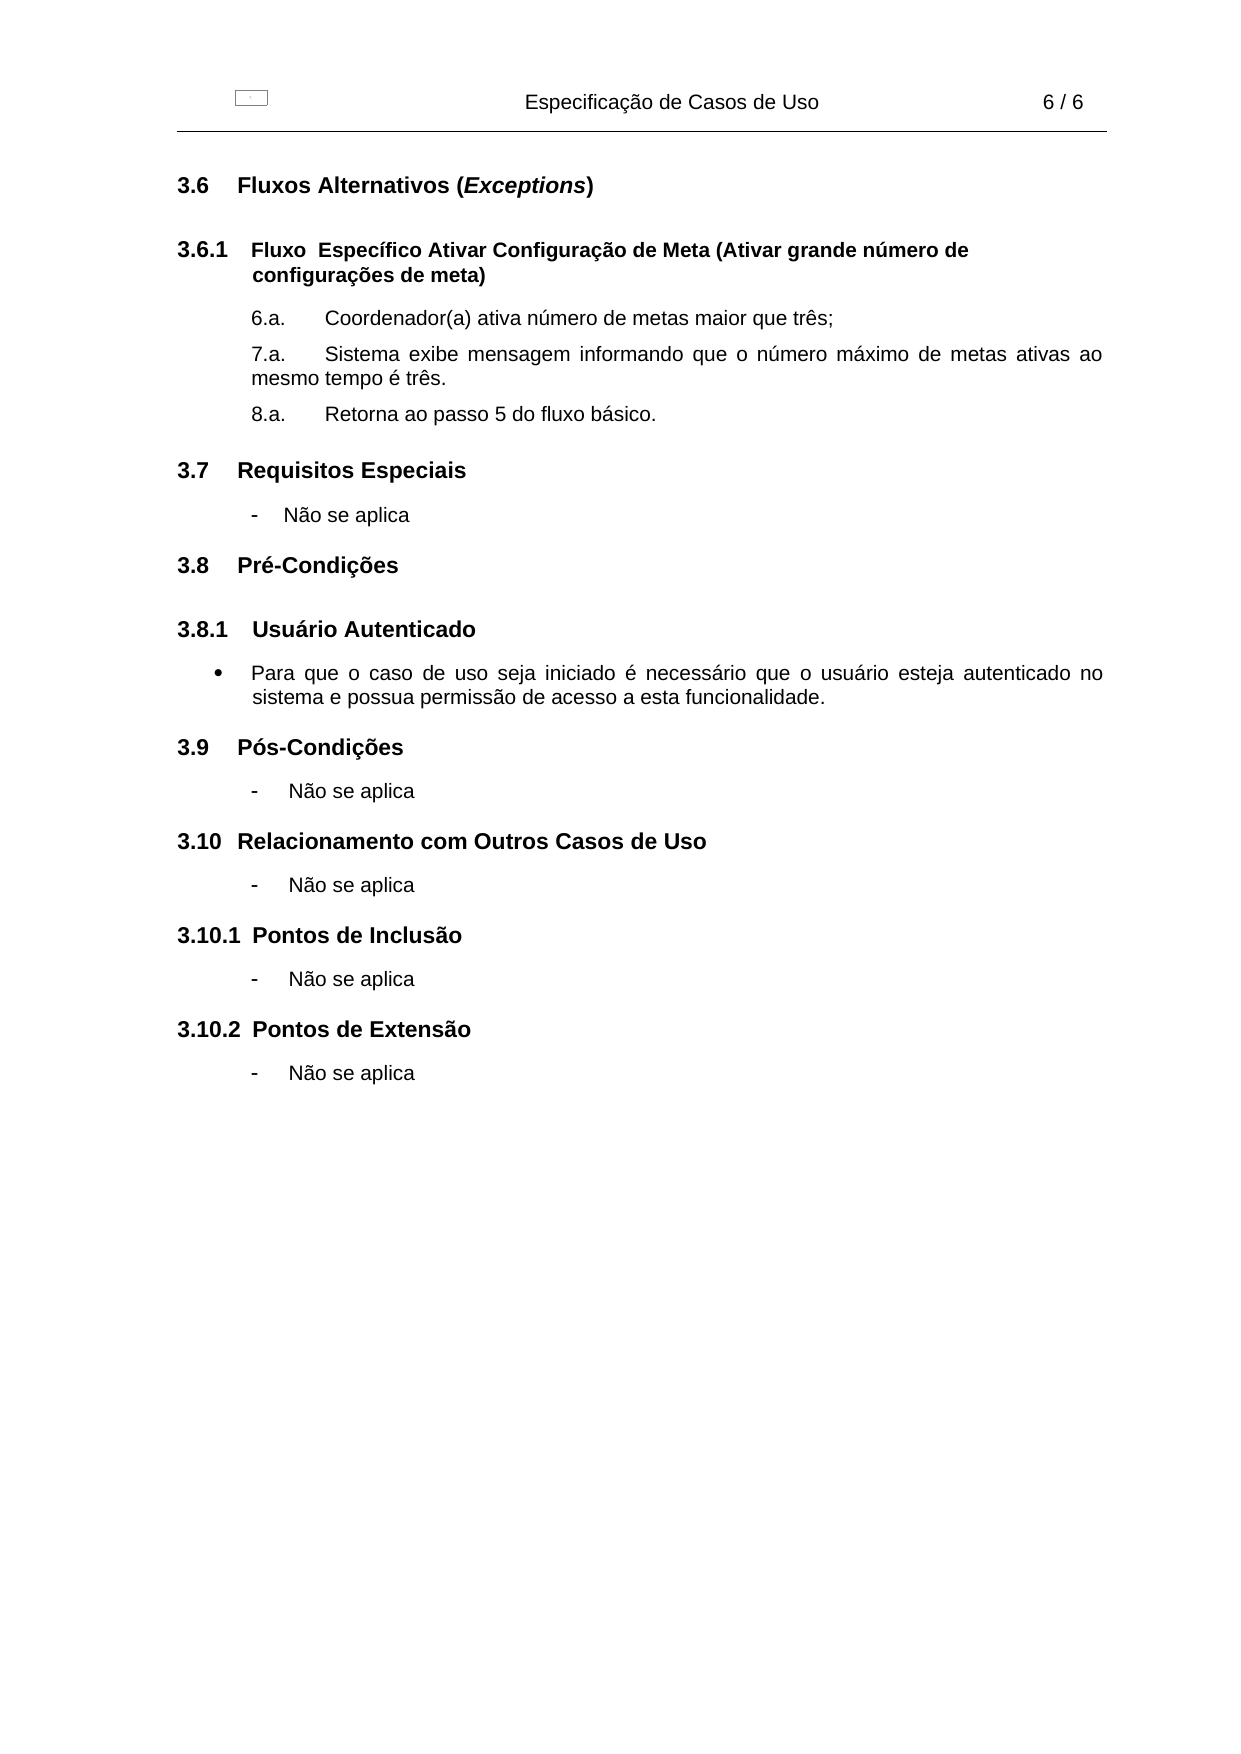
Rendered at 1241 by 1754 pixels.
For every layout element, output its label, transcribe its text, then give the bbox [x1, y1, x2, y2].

list Para que o caso de uso seja iniciado é necessário que o usuário esteja autenticado no sistema e possua permissão de acesso a esta funcionalidade. [214, 661, 1104, 709]
list Não se aplica [251, 967, 1104, 991]
subtitle Pós-Condições [177, 734, 1104, 760]
list Não se aplica [251, 1061, 1104, 1085]
text 7.a. Sistema exibe mensagem informando que o número máximo de metas ativas ao mesmo tempo é três. [251, 342, 1104, 390]
subtitle Requisitos Especiais [177, 457, 1104, 484]
subtitle Pontos de Extensão [177, 1016, 1104, 1042]
subtitle Pré-Condições [177, 552, 1104, 578]
text 6.a. Coordenador(a) ativa número de metas maior que três; [177, 305, 1104, 329]
subtitle Fluxos Alternativos (Exceptions) [177, 172, 1104, 199]
list Não se aplica [251, 873, 1104, 897]
list Não se aplica [251, 779, 1104, 803]
subtitle Pontos de Inclusão [177, 922, 1104, 948]
subtitle Relacionamento com Outros Casos de Uso [177, 828, 1104, 854]
subtitle Fluxo Específico Ativar Configuração de Meta (Ativar grande número de configurações de meta) [177, 236, 1104, 287]
list Não se aplica [251, 503, 1104, 527]
text 8.a. Retorna ao passo 5 do fluxo básico. [251, 402, 1104, 426]
subtitle Usuário Autenticado [177, 616, 1104, 642]
